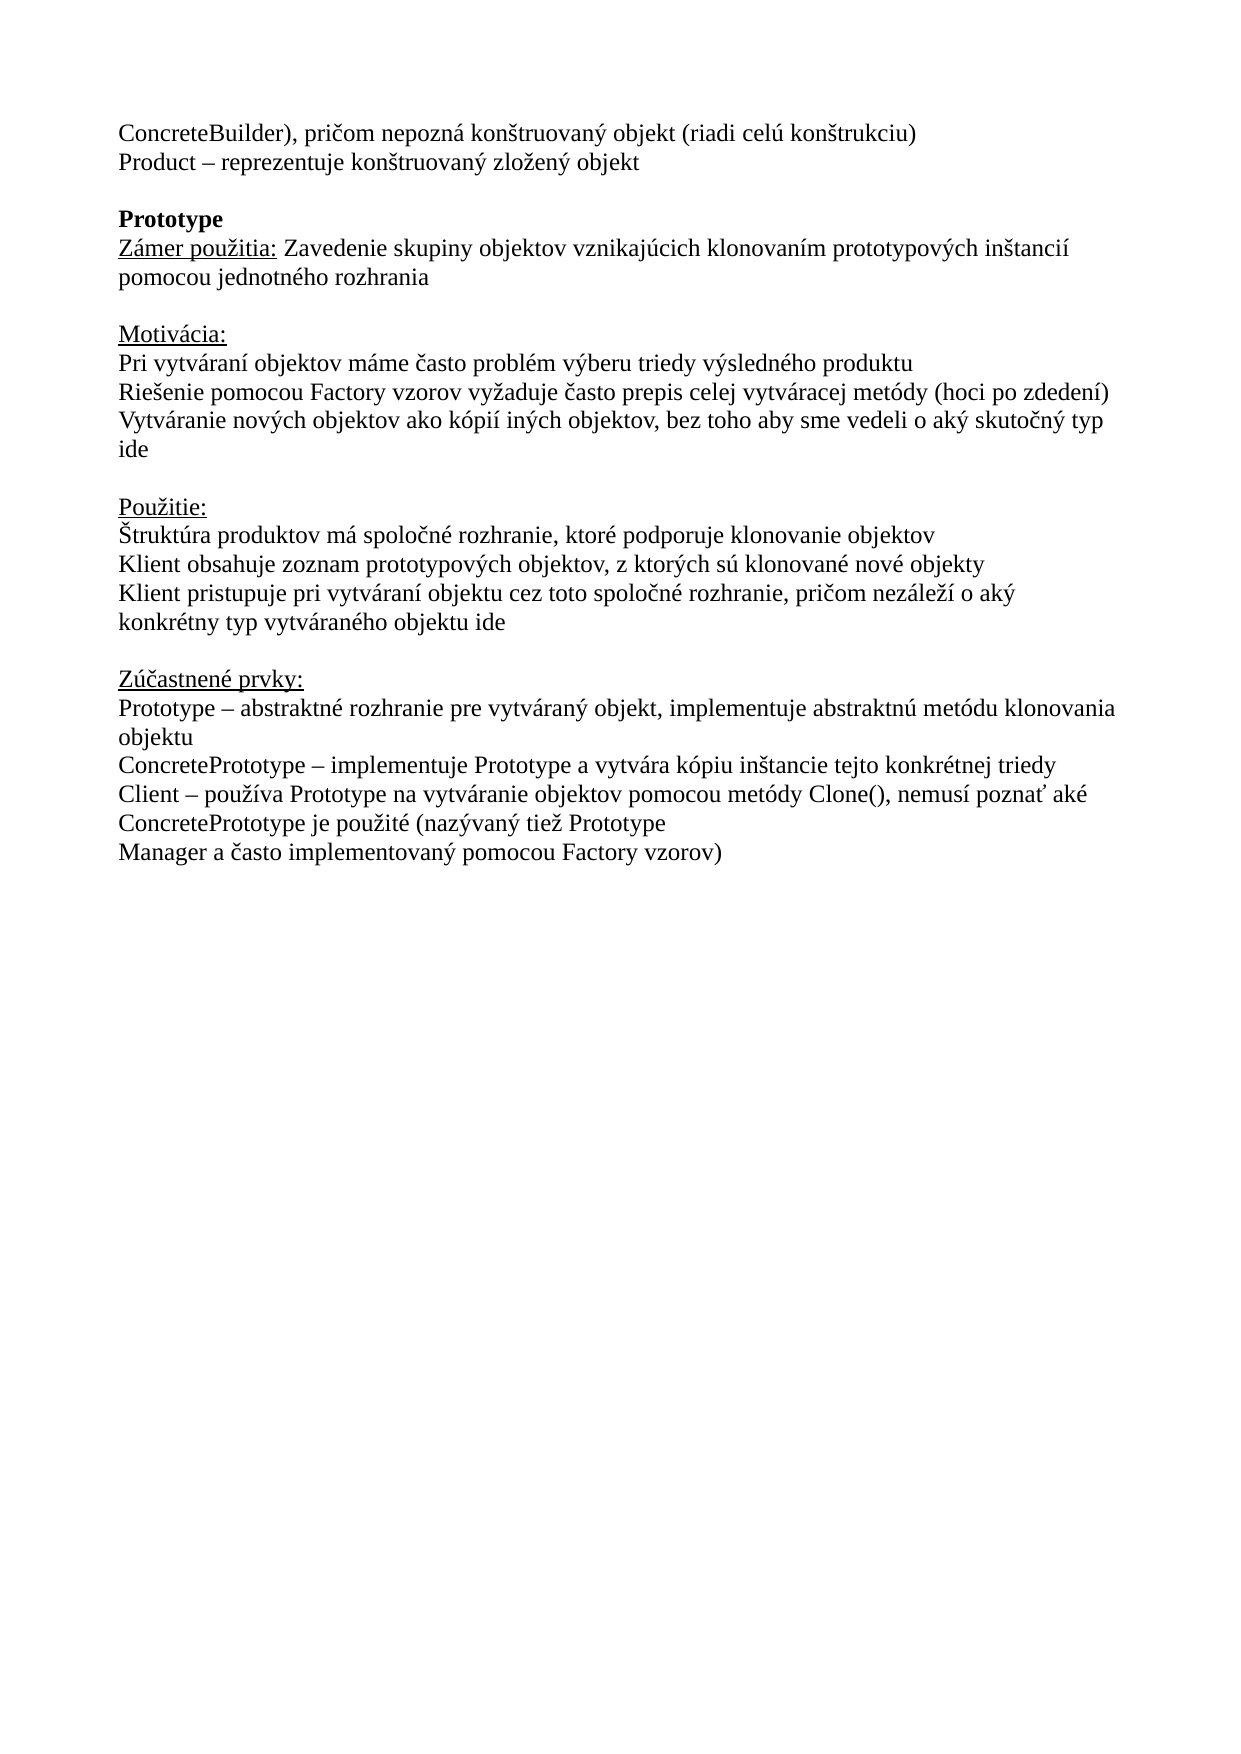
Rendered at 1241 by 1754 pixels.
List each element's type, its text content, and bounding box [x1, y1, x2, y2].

text ConcretePrototype – implementuje Prototype a vytvára kópiu inštancie tejto konkrétnej triedy [118, 751, 1122, 779]
text Pri vytváraní objektov máme často problém výberu triedy výsledného produktu [118, 348, 1122, 377]
text Klient obsahuje zoznam prototypových objektov, z ktorých sú klonované nové objekty [118, 549, 1122, 578]
text Product – reprezentuje konštruovaný zložený objekt [118, 147, 1122, 176]
text Prototype [118, 204, 1122, 233]
text Prototype – abstraktné rozhranie pre vytváraný objekt, implementuje abstraktnú metódu klonovania objektu [118, 693, 1122, 751]
text ConcreteBuilder), pričom nepozná konštruovaný objekt (riadi celú konštrukciu) [118, 118, 1122, 147]
text Client – používa Prototype na vytváranie objektov pomocou metódy Clone(), nemusí poznať aké [118, 779, 1122, 808]
text Manager a často implementovaný pomocou Factory vzorov) [118, 837, 1122, 866]
text Zámer použitia: Zavedenie skupiny objektov vznikajúcich klonovaním prototypových inštancií pomocou jednotného rozhrania [118, 233, 1122, 291]
text Motivácia: [118, 319, 1122, 348]
text Zúčastnené prvky: [118, 664, 1122, 693]
text Riešenie pomocou Factory vzorov vyžaduje často prepis celej vytváracej metódy (hoci po zdedení) [118, 377, 1122, 406]
text Použitie: [118, 492, 1122, 521]
text Klient pristupuje pri vytváraní objektu cez toto spoločné rozhranie, pričom nezáleží o aký konkrétny typ vytváraného objektu ide [118, 578, 1122, 636]
text ConcretePrototype je použité (nazývaný tiež Prototype [118, 808, 1122, 837]
text Štruktúra produktov má spoločné rozhranie, ktoré podporuje klonovanie objektov [118, 521, 1122, 549]
text Vytváranie nových objektov ako kópií iných objektov, bez toho aby sme vedeli o aký skutočný typ ide [118, 406, 1122, 463]
